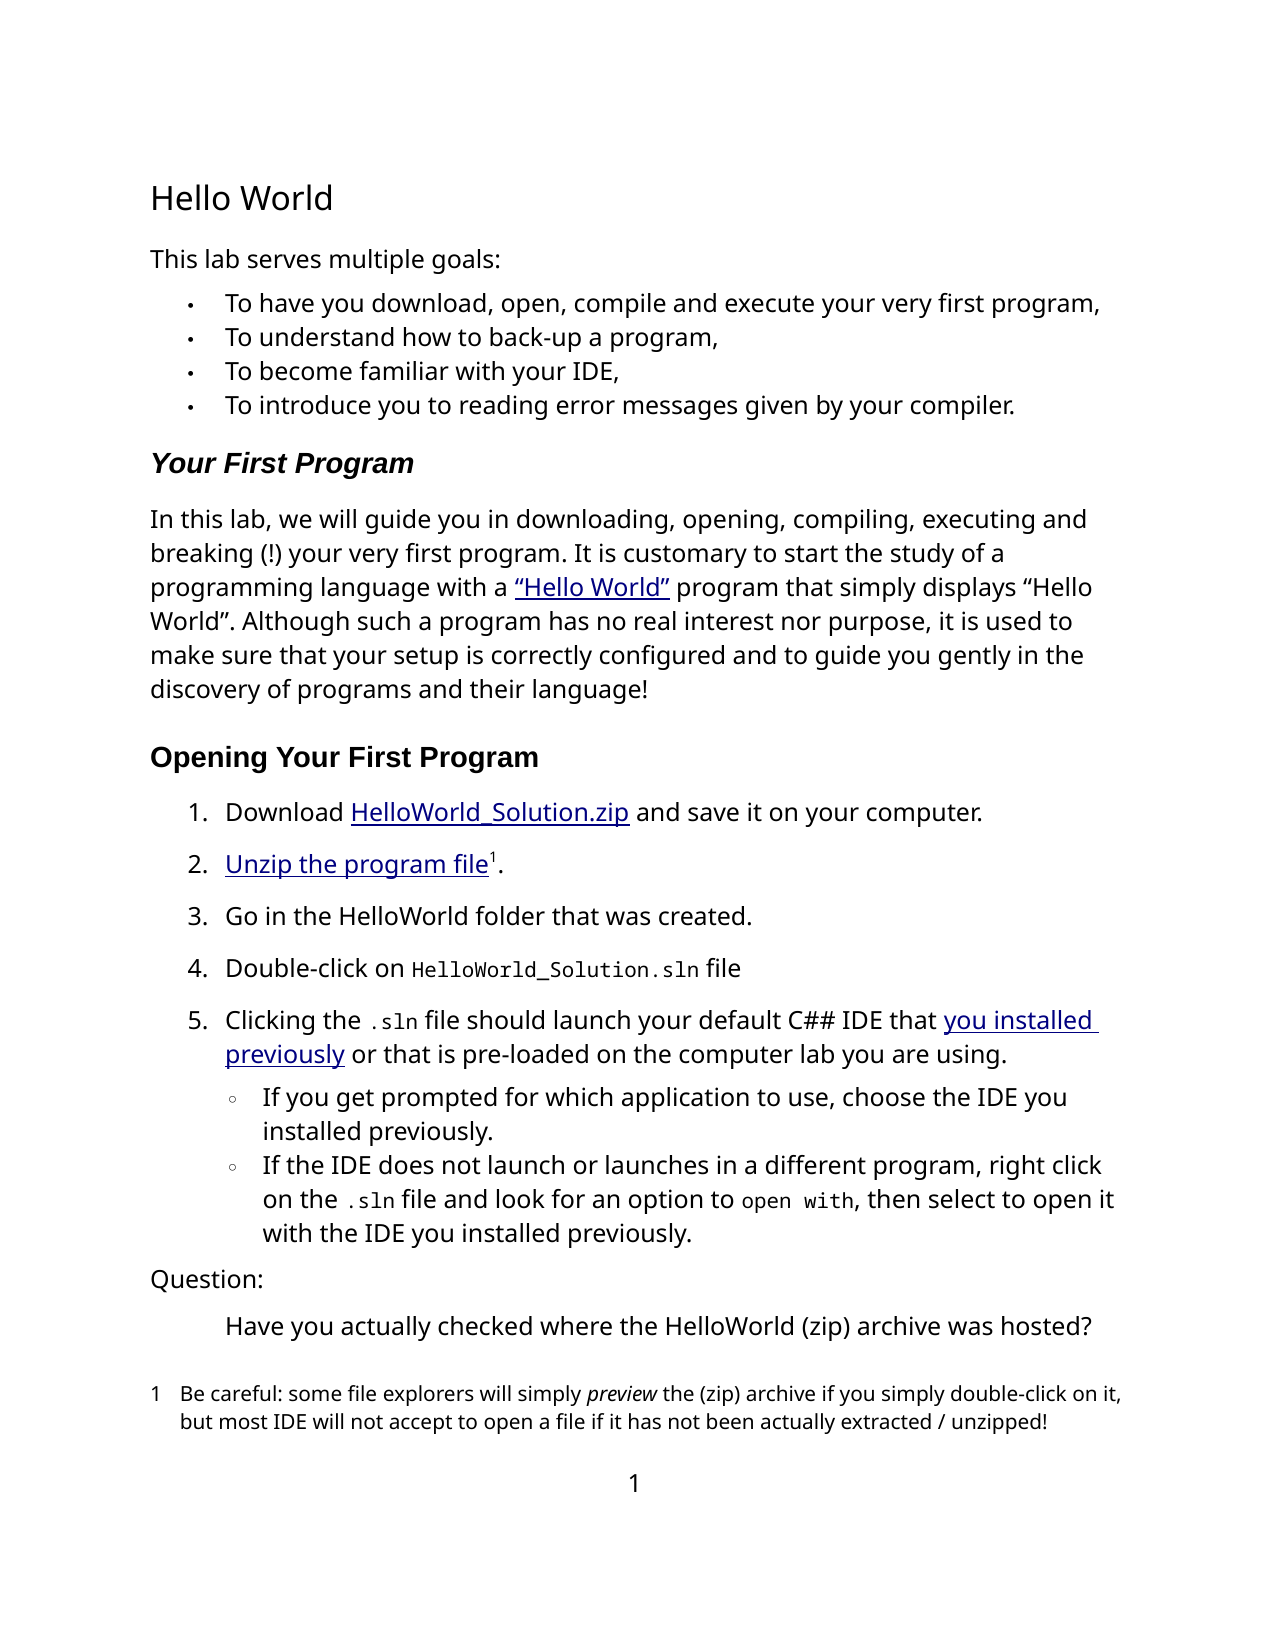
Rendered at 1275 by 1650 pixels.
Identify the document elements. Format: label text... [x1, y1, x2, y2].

list Unzip the program file. [187, 847, 1125, 881]
list To have you download, open, compile and execute your very first program, [187, 285, 1125, 319]
text Have you actually checked where the HelloWorld (zip) archive was hosted? [225, 1308, 1125, 1342]
subtitle Hello World [150, 175, 1125, 221]
text This lab serves multiple goals: [150, 242, 1125, 276]
list Go in the HelloWorld folder that was created. [187, 899, 1125, 933]
list Download HelloWorld_Solution.zip and save it on your computer. [187, 795, 1125, 829]
list If you get prompted for which application to use, choose the IDE you installed previously. [225, 1080, 1125, 1148]
list If the IDE does not launch or launches in a different program, right click on the .sln file and look for an option to open with, then select to open it with the IDE you installed previously. [225, 1148, 1125, 1250]
list Be careful: some file explorers will simply preview the (zip) archive if you simply double-click on it, but most IDE will not accept to open a file if it has not been actually extracted / unzipped! [150, 1379, 1125, 1436]
list To introduce you to reading error messages given by your compiler. [187, 387, 1125, 421]
list Clicking the .sln file should launch your default C## IDE that you installed previously or that is pre-loaded on the computer lab you are using. [187, 1003, 1125, 1071]
text Question: [150, 1262, 1125, 1296]
list To understand how to back-up a program, [187, 319, 1125, 353]
subtitle Opening Your First Program [150, 740, 1125, 773]
text In this lab, we will guide you in downloading, opening, compiling, executing and breaking (!) your very first program. It is customary to start the study of a programming language with a “Hello World” program that simply displays “Hello World”. Although such a program has no real interest nor purpose, it is used to make sure that your setup is correctly configured and to guide you gently in the discovery of programs and their language! [150, 501, 1125, 706]
subtitle Your First Program [150, 446, 1125, 480]
list To become familiar with your IDE, [187, 353, 1125, 387]
list Double-click on HelloWorld_Solution.sln file [187, 951, 1125, 985]
